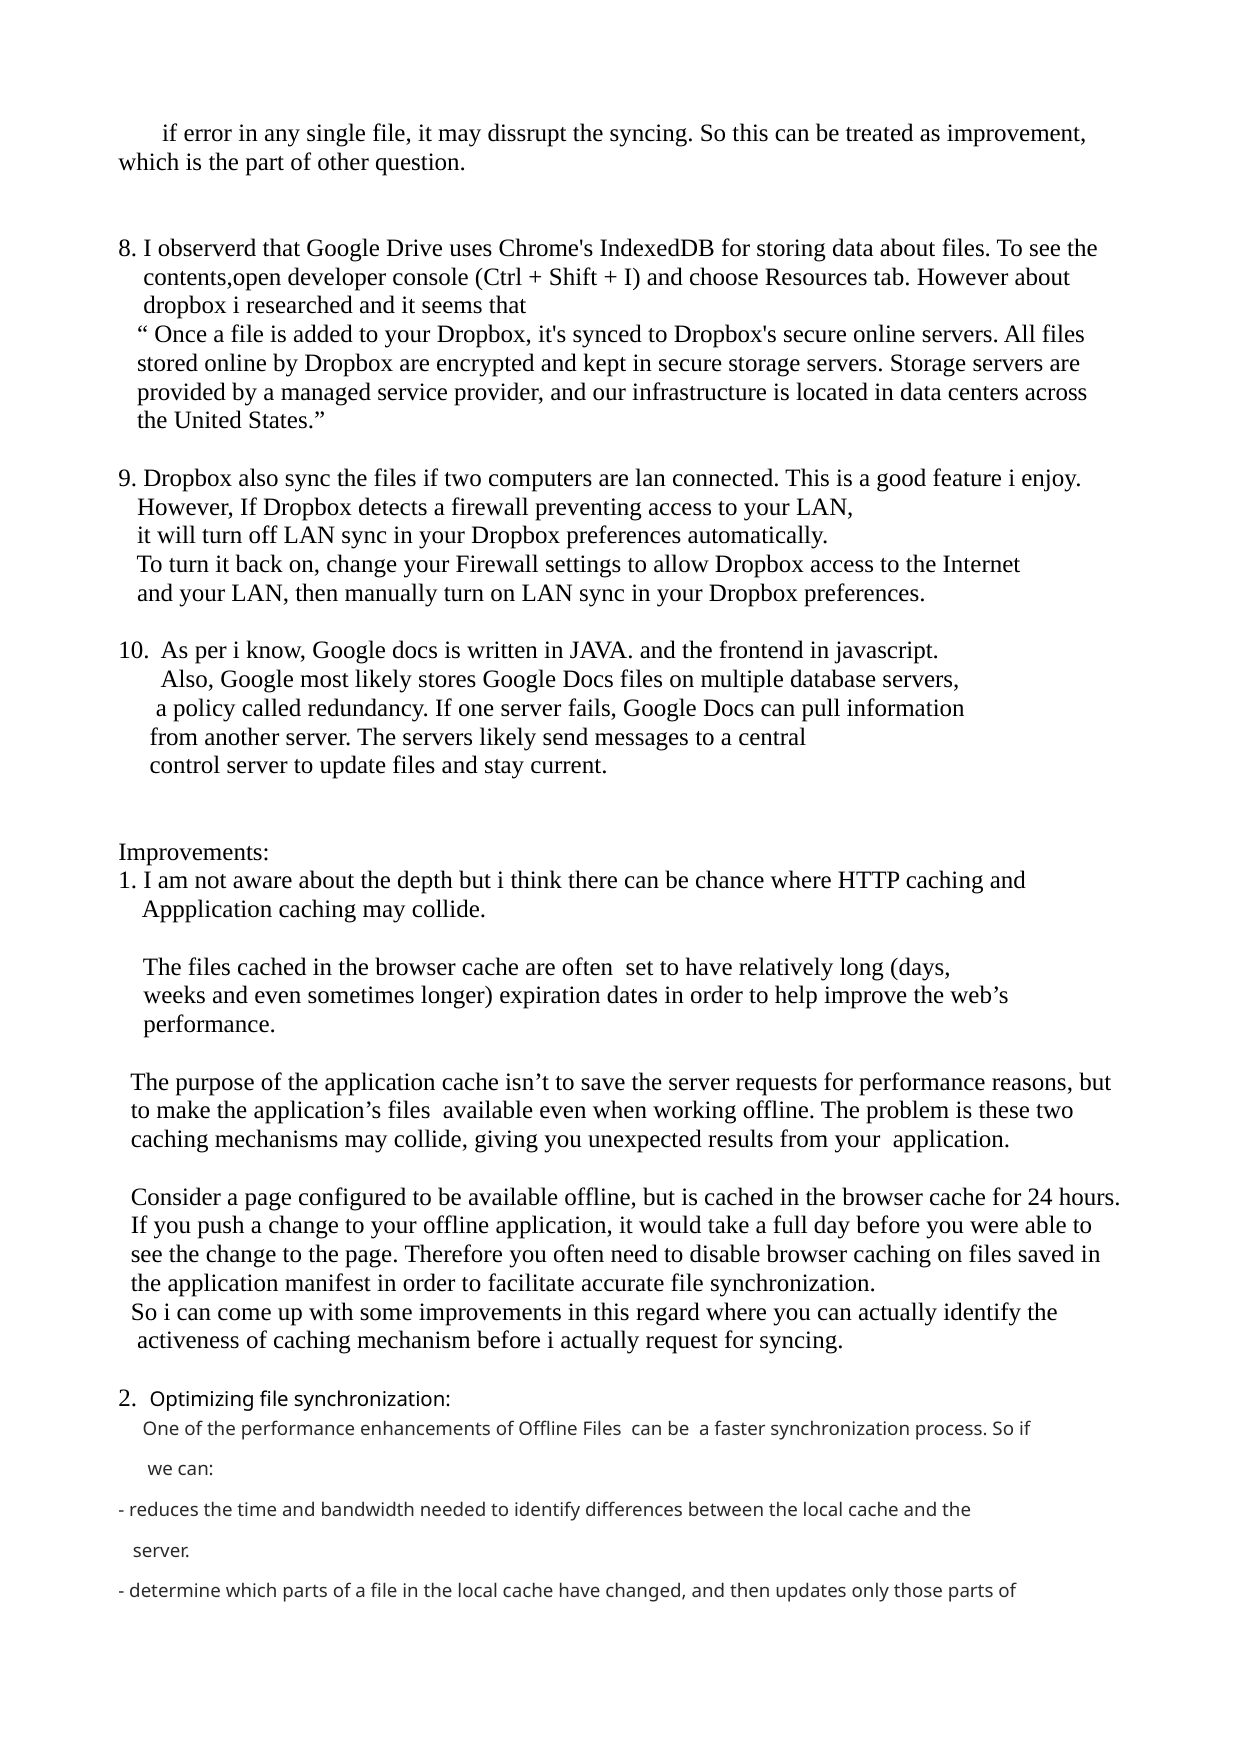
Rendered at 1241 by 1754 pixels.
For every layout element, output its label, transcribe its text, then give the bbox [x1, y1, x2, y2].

text Consider a page configured to be available offline, but is cached in the browser cache for 24 hours. [118, 1182, 1122, 1211]
text 1. I am not aware about the depth but i think there can be chance where HTTP caching and [118, 866, 1122, 894]
text caching mechanisms may collide, giving you unexpected results from your application. [118, 1124, 1122, 1153]
text 8. I observerd that Google Drive uses Chrome's IndexedDB for storing data about files. To see the [118, 233, 1122, 262]
text To turn it back on, change your Firewall settings to allow Dropbox access to the Internet [118, 549, 1122, 578]
text 9. Dropbox also sync the files if two computers are lan connected. This is a good feature i enjoy. [118, 463, 1122, 492]
text stored online by Dropbox are encrypted and kept in secure storage servers. Storage servers are [118, 348, 1122, 377]
text provided by a managed service provider, and our infrastructure is located in data centers across [118, 377, 1122, 406]
text contents,open developer console (Ctrl + Shift + I) and choose Resources tab. However about [118, 262, 1122, 291]
text control server to update files and stay current. [118, 751, 1122, 779]
text The purpose of the application cache isn’t to save the server requests for performance reasons, but [118, 1067, 1122, 1096]
text Improvements: [118, 837, 1122, 866]
text 2. Optimizing file synchronization: [118, 1383, 1122, 1412]
text - reduces the time and bandwidth needed to identify differences between the local cache and the [118, 1494, 1122, 1522]
text if error in any single file, it may dissrupt the syncing. So this can be treated as improvement, which is the part of other question. [118, 118, 1122, 176]
text it will turn off LAN sync in your Dropbox preferences automatically. [118, 521, 1122, 549]
text However, If Dropbox detects a firewall preventing access to your LAN, [118, 492, 1122, 521]
text Also, Google most likely stores Google Docs files on multiple database servers, [118, 664, 1122, 693]
text the application manifest in order to facilitate accurate file synchronization. [118, 1268, 1122, 1297]
text “ Once a file is added to your Dropbox, it's synced to Dropbox's secure online servers. All files [118, 319, 1122, 348]
text activeness of caching mechanism before i actually request for syncing. [118, 1326, 1122, 1354]
text One of the performance enhancements of Offline Files can be a faster synchronization process. So if [118, 1412, 1122, 1441]
text The files cached in the browser cache are often set to have relatively long (days, [118, 952, 1122, 981]
text If you push a change to your offline application, it would take a full day before you were able to [118, 1211, 1122, 1239]
text server. [118, 1534, 1122, 1562]
text see the change to the page. Therefore you often need to disable browser caching on files saved in [118, 1239, 1122, 1268]
text Appplication caching may collide. [118, 894, 1122, 923]
text we can: [118, 1453, 1122, 1481]
text 10. As per i know, Google docs is written in JAVA. and the frontend in javascript. [118, 636, 1122, 664]
text from another server. The servers likely send messages to a central [118, 722, 1122, 751]
text So i can come up with some improvements in this regard where you can actually identify the [118, 1297, 1122, 1326]
text to make the application’s files available even when working offline. The problem is these two [118, 1096, 1122, 1124]
text - determine which parts of a file in the local cache have changed, and then updates only those parts of [118, 1575, 1122, 1603]
text the United States.” [118, 406, 1122, 434]
text dropbox i researched and it seems that [118, 291, 1122, 319]
text weeks and even sometimes longer) expiration dates in order to help improve the web’s [118, 981, 1122, 1009]
text a policy called redundancy. If one server fails, Google Docs can pull information [118, 693, 1122, 722]
text performance. [118, 1009, 1122, 1038]
text and your LAN, then manually turn on LAN sync in your Dropbox preferences. [118, 578, 1122, 607]
